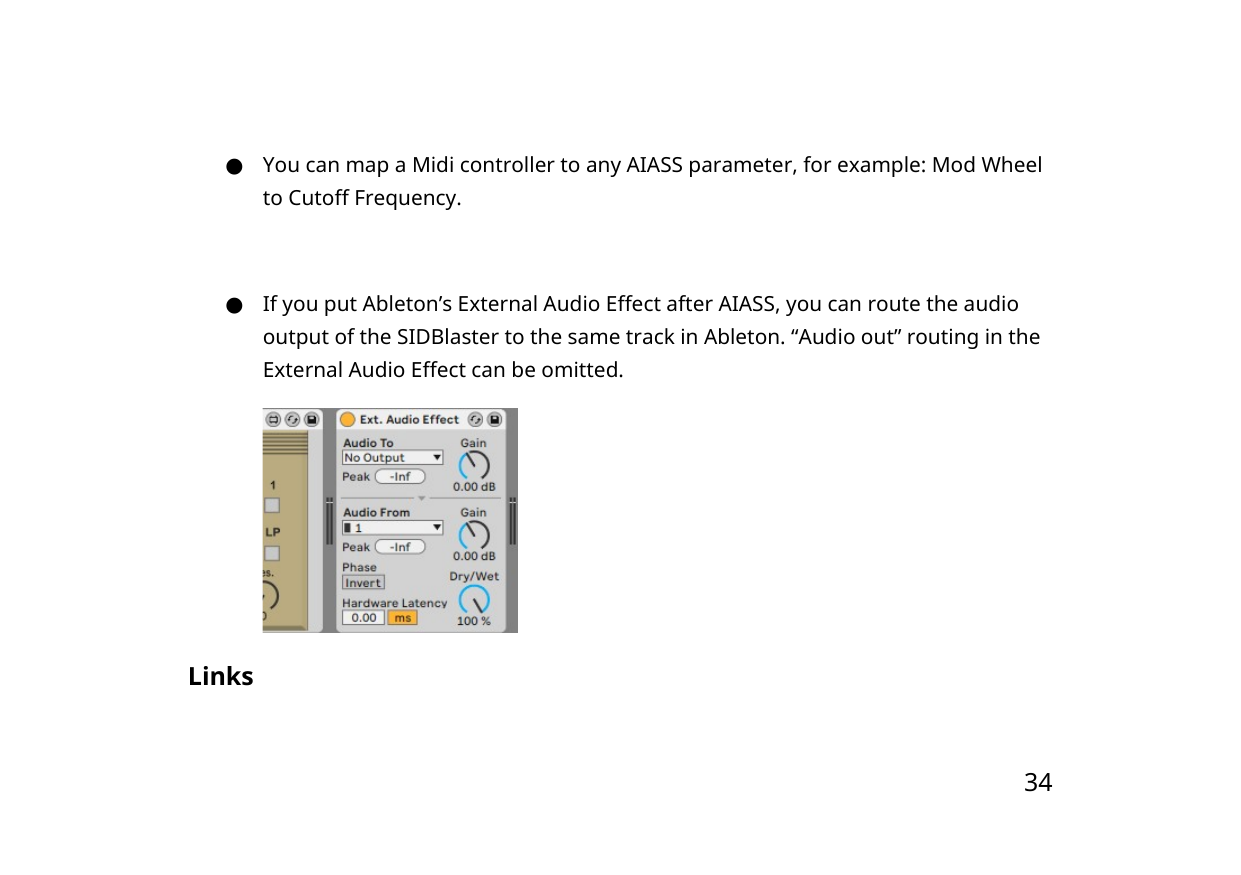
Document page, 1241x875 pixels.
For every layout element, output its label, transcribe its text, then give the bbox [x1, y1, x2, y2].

text Links [188, 658, 1052, 693]
picture [262, 408, 518, 633]
list If you put Ableton’s External Audio Effect after AIASS, you can route the audio output of the SIDBlaster to the same track in Ableton. “Audio out” routing in the External Audio Effect can be omitted. [225, 289, 1052, 383]
list You can map a Midi controller to any AIASS parameter, for example: Mod Wheel to Cutoff Frequency. [225, 150, 1052, 211]
